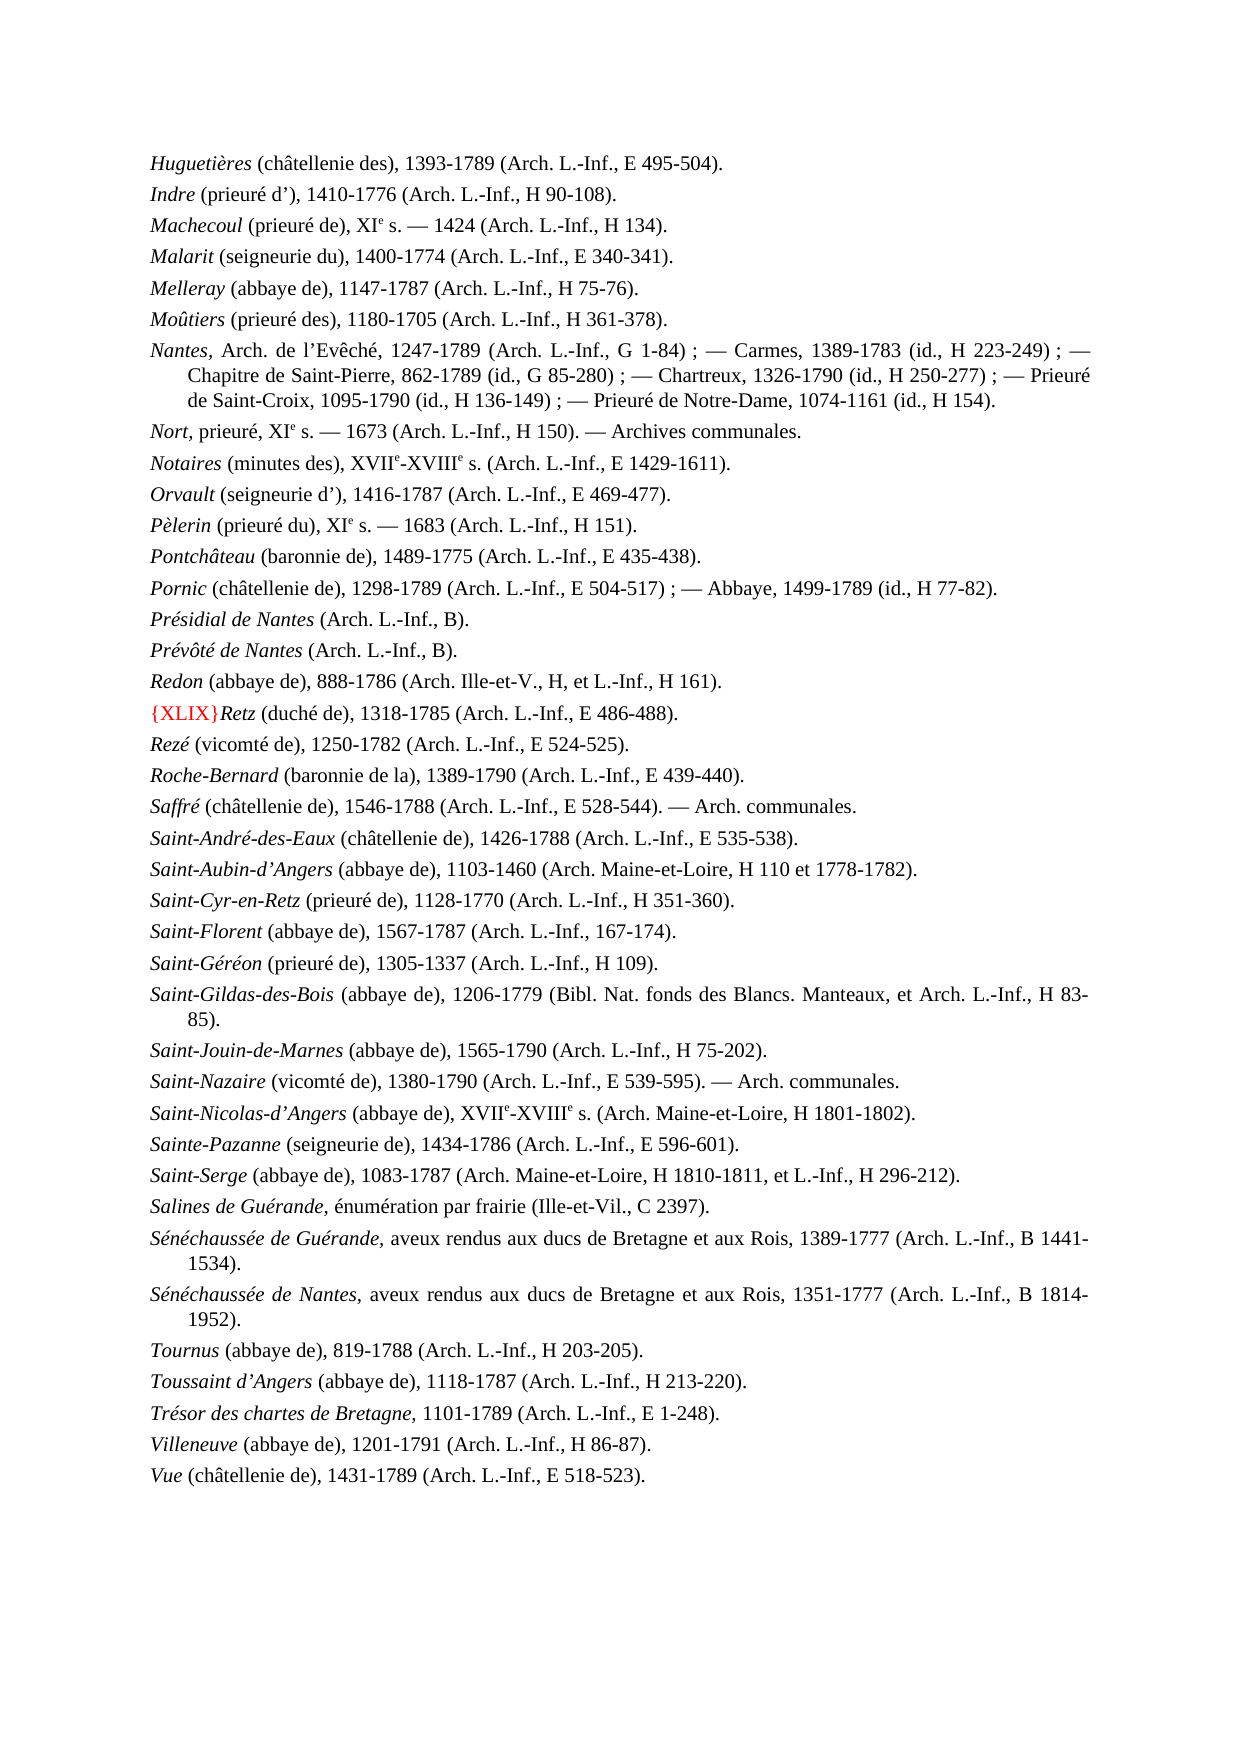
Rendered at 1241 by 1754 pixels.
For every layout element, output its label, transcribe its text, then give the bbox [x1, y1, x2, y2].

text Nantes, Arch. de l’Evêché, 1247-1789 (Arch. L.-Inf., G 1-84) ; — Carmes, 1389-1783 (id., H 223-249) ; — Chapitre de Saint-Pierre, 862-1789 (id., G 85-280) ; — Chartreux, 1326-1790 (id., H 250-277) ; — Prieuré de Saint-Croix, 1095-1790 (id., H 136-149) ; — Prieuré de Notre-Dame, 1074-1161 (id., H 154). [150, 337, 1090, 412]
text {XLIX}Retz (duché de), 1318-1785 (Arch. L.-Inf., E 486-488). [150, 700, 1090, 725]
text Saint-Cyr-en-Retz (prieuré de), 1128-1770 (Arch. L.-Inf., H 351-360). [150, 887, 1090, 912]
text Salines de Guérande, énumération par frairie (Ille-et-Vil., C 2397). [150, 1194, 1090, 1219]
text Pornic (châtellenie de), 1298-1789 (Arch. L.-Inf., E 504-517) ; — Abbaye, 1499-1789 (id., H 77-82). [150, 575, 1090, 600]
text Villeneuve (abbaye de), 1201-1791 (Arch. L.-Inf., H 86-87). [150, 1431, 1090, 1456]
text Orvault (seigneurie d’), 1416-1787 (Arch. L.-Inf., E 469-477). [150, 481, 1090, 506]
text Nort, prieuré, XIe s. — 1673 (Arch. L.-Inf., H 150). — Archives communales. [150, 419, 1090, 444]
text Notaires (minutes des), XVIIe-XVIIIe s. (Arch. L.-Inf., E 1429-1611). [150, 450, 1090, 475]
text Saint-André-des-Eaux (châtellenie de), 1426-1788 (Arch. L.-Inf., E 535-538). [150, 825, 1090, 850]
text Saint-Nazaire (vicomté de), 1380-1790 (Arch. L.-Inf., E 539-595). — Arch. communales. [150, 1069, 1090, 1094]
text Rezé (vicomté de), 1250-1782 (Arch. L.-Inf., E 524-525). [150, 731, 1090, 756]
text Pèlerin (prieuré du), XIe s. — 1683 (Arch. L.-Inf., H 151). [150, 512, 1090, 537]
text Toussaint d’Angers (abbaye de), 1118-1787 (Arch. L.-Inf., H 213-220). [150, 1369, 1090, 1394]
text Indre (prieuré d’), 1410-1776 (Arch. L.-Inf., H 90-108). [150, 181, 1090, 206]
text Saint-Gildas-des-Bois (abbaye de), 1206-1779 (Bibl. Nat. fonds des Blancs. Manteaux, et Arch. L.-Inf., H 83-85). [150, 981, 1090, 1031]
text Saint-Florent (abbaye de), 1567-1787 (Arch. L.-Inf., 167-174). [150, 919, 1090, 944]
text Sainte-Pazanne (seigneurie de), 1434-1786 (Arch. L.-Inf., E 596-601). [150, 1131, 1090, 1156]
text Saint-Aubin-d’Angers (abbaye de), 1103-1460 (Arch. Maine-et-Loire, H 110 et 1778-1782). [150, 856, 1090, 881]
text Tournus (abbaye de), 819-1788 (Arch. L.-Inf., H 203-205). [150, 1337, 1090, 1362]
text Saint-Jouin-de-Marnes (abbaye de), 1565-1790 (Arch. L.-Inf., H 75-202). [150, 1037, 1090, 1062]
text Moûtiers (prieuré des), 1180-1705 (Arch. L.-Inf., H 361-378). [150, 306, 1090, 331]
text Prévôté de Nantes (Arch. L.-Inf., B). [150, 637, 1090, 662]
text Roche-Bernard (baronnie de la), 1389-1790 (Arch. L.-Inf., E 439-440). [150, 762, 1090, 787]
text Malarit (seigneurie du), 1400-1774 (Arch. L.-Inf., E 340-341). [150, 244, 1090, 269]
text Huguetières (châtellenie des), 1393-1789 (Arch. L.-Inf., E 495-504). [150, 150, 1090, 175]
text Machecoul (prieuré de), XIe s. — 1424 (Arch. L.-Inf., H 134). [150, 212, 1090, 237]
text Saffré (châtellenie de), 1546-1788 (Arch. L.-Inf., E 528-544). — Arch. communales. [150, 794, 1090, 819]
text Sénéchaussée de Nantes, aveux rendus aux ducs de Bretagne et aux Rois, 1351-1777 (Arch. L.-Inf., B 1814-1952). [150, 1281, 1090, 1331]
text Sénéchaussée de Guérande, aveux rendus aux ducs de Bretagne et aux Rois, 1389-1777 (Arch. L.-Inf., B 1441-1534). [150, 1225, 1090, 1275]
text Saint-Nicolas-d’Angers (abbaye de), XVIIe-XVIIIe s. (Arch. Maine-et-Loire, H 1801-1802). [150, 1100, 1090, 1125]
text Trésor des chartes de Bretagne, 1101-1789 (Arch. L.-Inf., E 1-248). [150, 1400, 1090, 1425]
text Saint-Serge (abbaye de), 1083-1787 (Arch. Maine-et-Loire, H 1810-1811, et L.-Inf., H 296-212). [150, 1162, 1090, 1187]
text Pontchâteau (baronnie de), 1489-1775 (Arch. L.-Inf., E 435-438). [150, 544, 1090, 569]
text Redon (abbaye de), 888-1786 (Arch. Ille-et-V., H, et L.-Inf., H 161). [150, 669, 1090, 694]
text Présidial de Nantes (Arch. L.-Inf., B). [150, 606, 1090, 631]
text Saint-Géréon (prieuré de), 1305-1337 (Arch. L.-Inf., H 109). [150, 950, 1090, 975]
text Melleray (abbaye de), 1147-1787 (Arch. L.-Inf., H 75-76). [150, 275, 1090, 300]
text Vue (châtellenie de), 1431-1789 (Arch. L.-Inf., E 518-523). [150, 1462, 1090, 1487]
